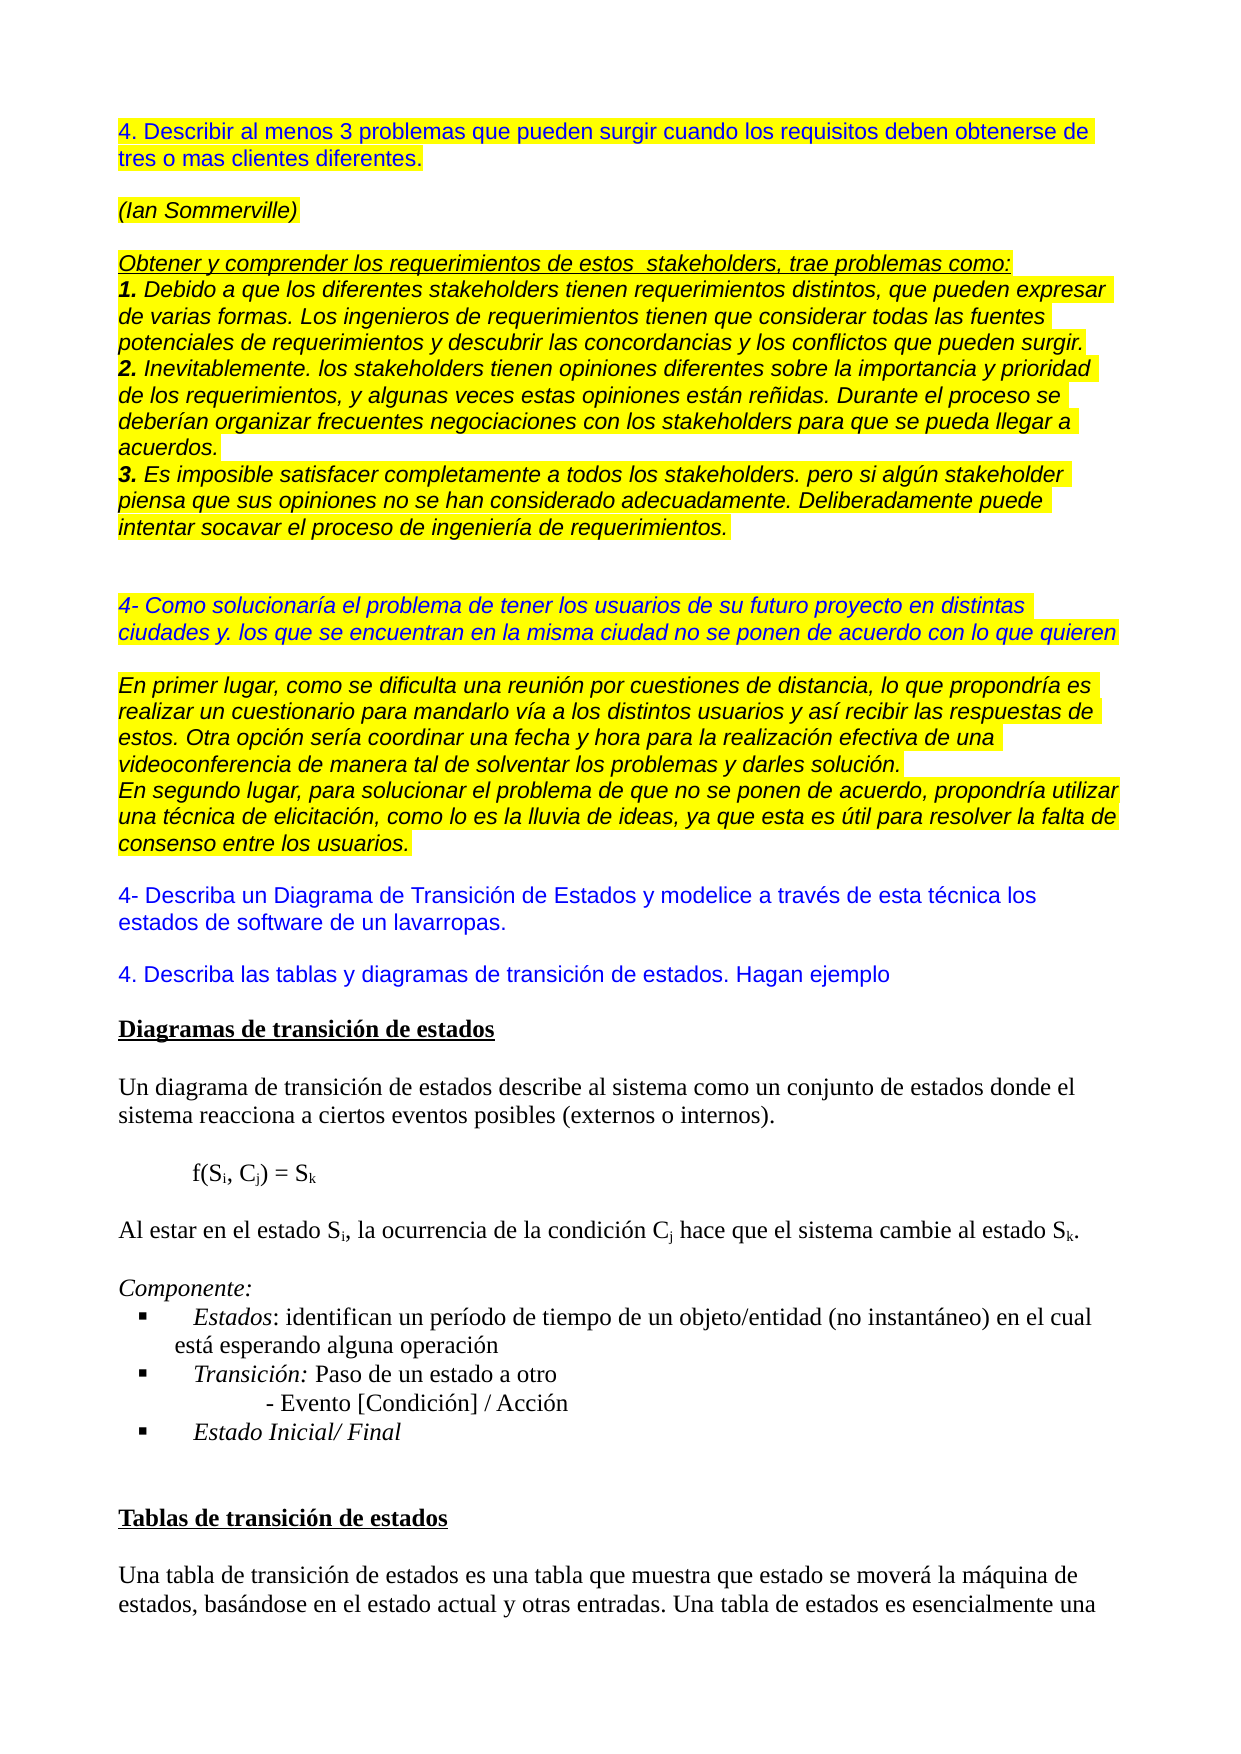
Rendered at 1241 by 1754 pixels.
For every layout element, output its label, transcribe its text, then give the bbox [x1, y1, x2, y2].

text Componente: [118, 1273, 1122, 1302]
text (Ian Sommerville) [118, 197, 1122, 223]
list Estado Inicial/ Final [137, 1417, 1122, 1445]
text 2. Inevitablemente. los stakeholders tienen opiniones diferentes sobre la importancia y prioridad de los requerimientos, y algunas veces estas opiniones están reñidas. Durante el proceso se deberían organizar frecuentes negociaciones con los stakeholders para que se pueda llegar a acuerdos. [118, 355, 1122, 461]
text 1. Debido a que los diferentes stakeholders tienen requerimientos distintos, que pueden expresar de varias formas. Los ingenieros de requerimientos tienen que considerar todas las fuentes potenciales de requerimientos y descubrir las concordancias y los conflictos que pueden surgir. [118, 276, 1122, 355]
text En segundo lugar, para solucionar el problema de que no se ponen de acuerdo, propondría utilizar una técnica de elicitación, como lo es la lluvia de ideas, ya que esta es útil para resolver la falta de consenso entre los usuarios. [118, 777, 1122, 856]
text Al estar en el estado Si, la ocurrencia de la condición Cj hace que el sistema cambie al estado Sk. [118, 1215, 1122, 1244]
text Obtener y comprender los requerimientos de estos stakeholders, trae problemas como: [118, 250, 1122, 276]
text 3. Es imposible satisfacer completamente a todos los stakeholders. pero si algún stakeholder piensa que sus opiniones no se han considerado adecuadamente. Deliberadamente puede intentar socavar el proceso de ingeniería de requerimientos. [118, 461, 1122, 540]
text 4- Describa un Diagrama de Transición de Estados y modelice a través de esta técnica los estados de software de un lavarropas. [118, 882, 1122, 935]
text En primer lugar, como se dificulta una reunión por cuestiones de distancia, lo que propondría es realizar un cuestionario para mandarlo vía a los distintos usuarios y así recibir las respuestas de estos. Otra opción sería coordinar una fecha y hora para la realización efectiva de una videoconferencia de manera tal de solventar los problemas y darles solución. [118, 672, 1122, 777]
list Transición: Paso de un estado a otro [137, 1359, 1122, 1388]
text Diagramas de transición de estados [118, 1014, 1122, 1043]
text 4. Describa las tablas y diagramas de transición de estados. Hagan ejemplo [118, 961, 1122, 988]
text - Evento [Condición] / Acción [192, 1388, 1122, 1417]
list Estados: identifican un período de tiempo de un objeto/entidad (no instantáneo) en el cual está esperando alguna operación [137, 1302, 1122, 1359]
text Un diagrama de transición de estados describe al sistema como un conjunto de estados donde el sistema reacciona a ciertos eventos posibles (externos o internos). [118, 1072, 1122, 1129]
text 4- Como solucionaría el problema de tener los usuarios de su futuro proyecto en distintas ciudades y. los que se encuentran en la misma ciudad no se ponen de acuerdo con lo que quieren [118, 592, 1122, 645]
text Tablas de transición de estados [118, 1503, 1122, 1532]
text 4. Describir al menos 3 problemas que pueden surgir cuando los requisitos deben obtenerse de tres o mas clientes diferentes. [118, 118, 1122, 171]
text f(Si, Cj) = Sk [118, 1158, 1122, 1187]
text Una tabla de transición de estados es una tabla que muestra que estado se moverá la máquina de estados, basándose en el estado actual y otras entradas. Una tabla de estados es esencialmente una [118, 1560, 1122, 1618]
